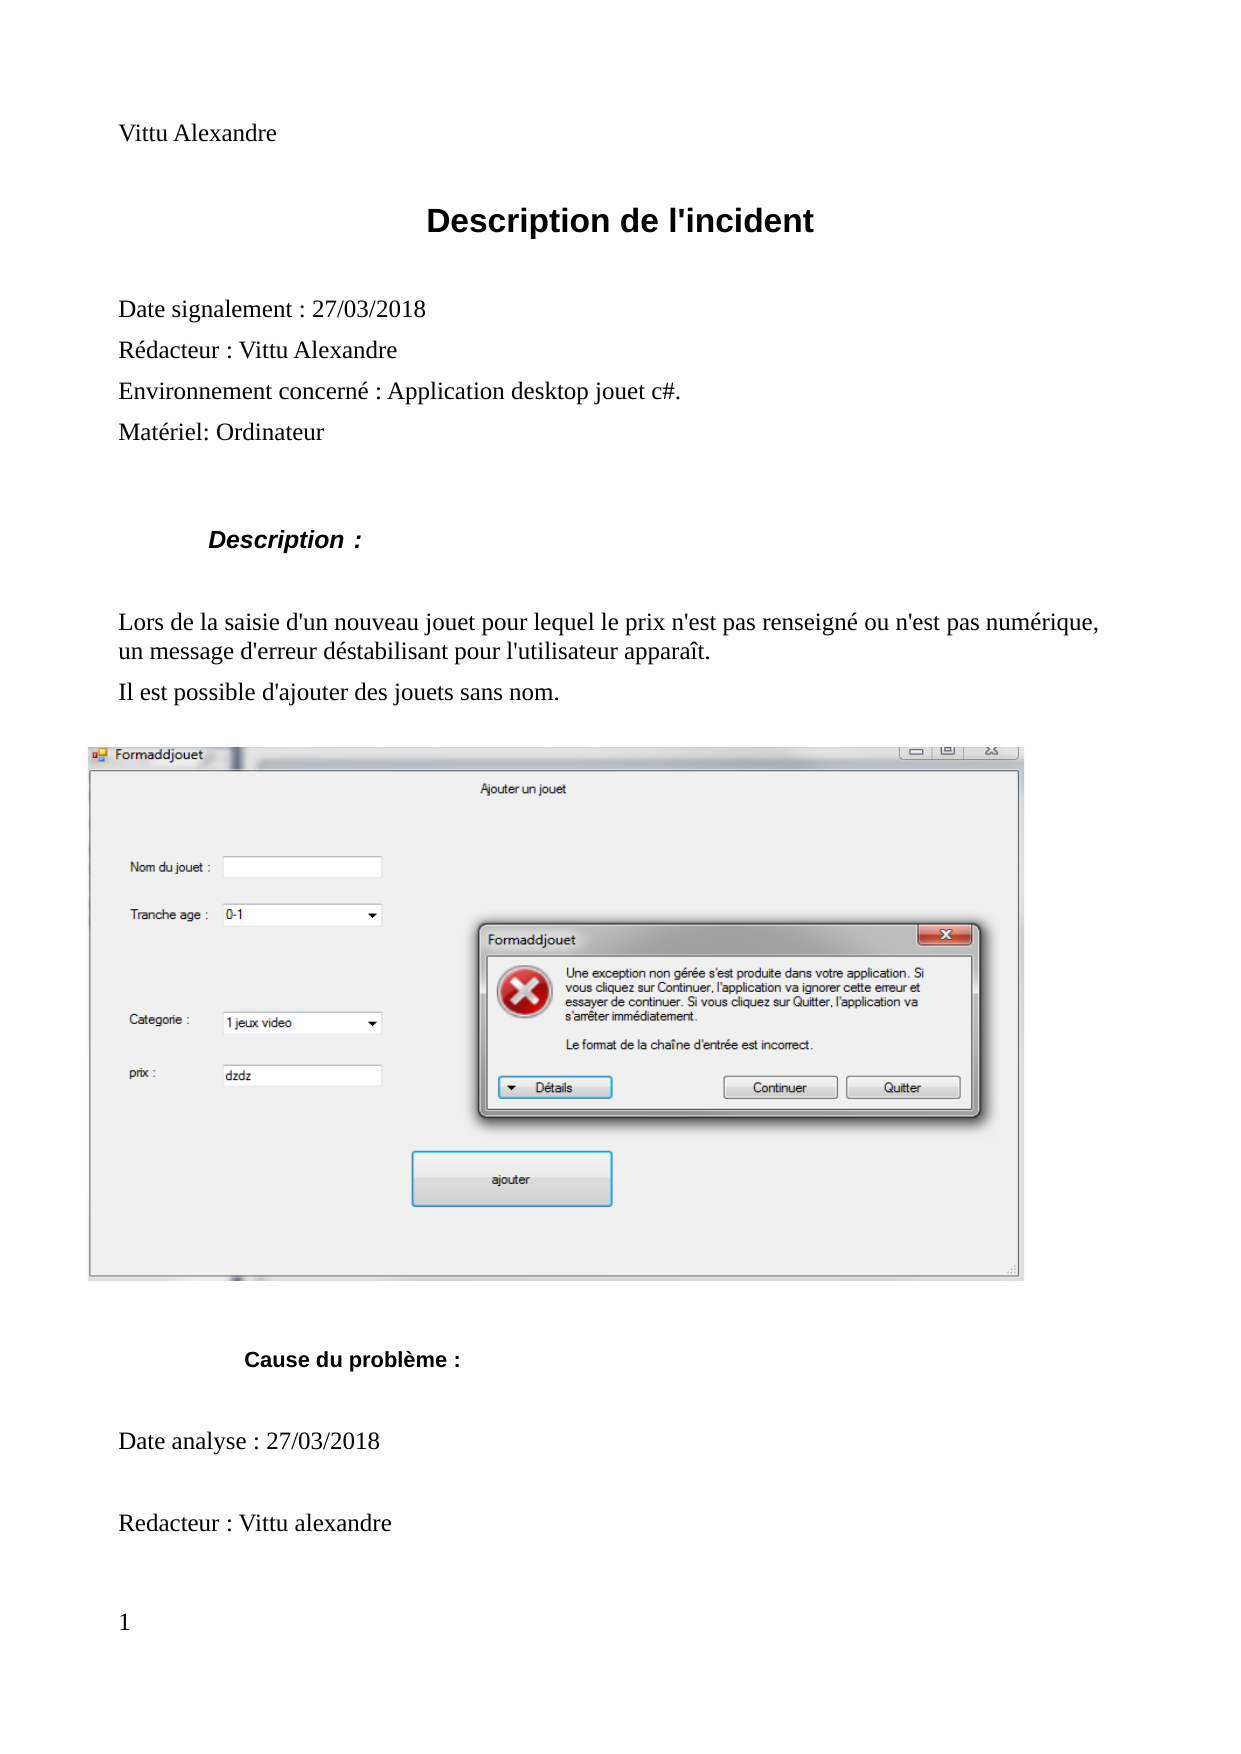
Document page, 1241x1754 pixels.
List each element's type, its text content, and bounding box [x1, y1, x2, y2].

text Lors de la saisie d'un nouveau jouet pour lequel le prix n'est pas renseigné ou n'est pas numérique, un message d'erreur déstabilisant pour l'utilisateur apparaît. [118, 607, 1122, 665]
text Date signalement : 27/03/2018 [118, 294, 1122, 322]
picture [87, 747, 1025, 1281]
subtitle Description : [118, 525, 1122, 553]
text Redacteur : Vittu alexandre [118, 1508, 1122, 1537]
text Date analyse : 27/03/2018 [118, 1426, 1122, 1455]
subtitle Cause du problème : [118, 1347, 1122, 1372]
text Rédacteur : Vittu Alexandre [118, 335, 1122, 364]
text Matériel: Ordinateur [118, 417, 1122, 446]
text Environnement concerné : Application desktop jouet c#. [118, 376, 1122, 405]
text Il est possible d'ajouter des jouets sans nom. [118, 677, 1122, 706]
subtitle Description de l'incident [118, 201, 1122, 240]
